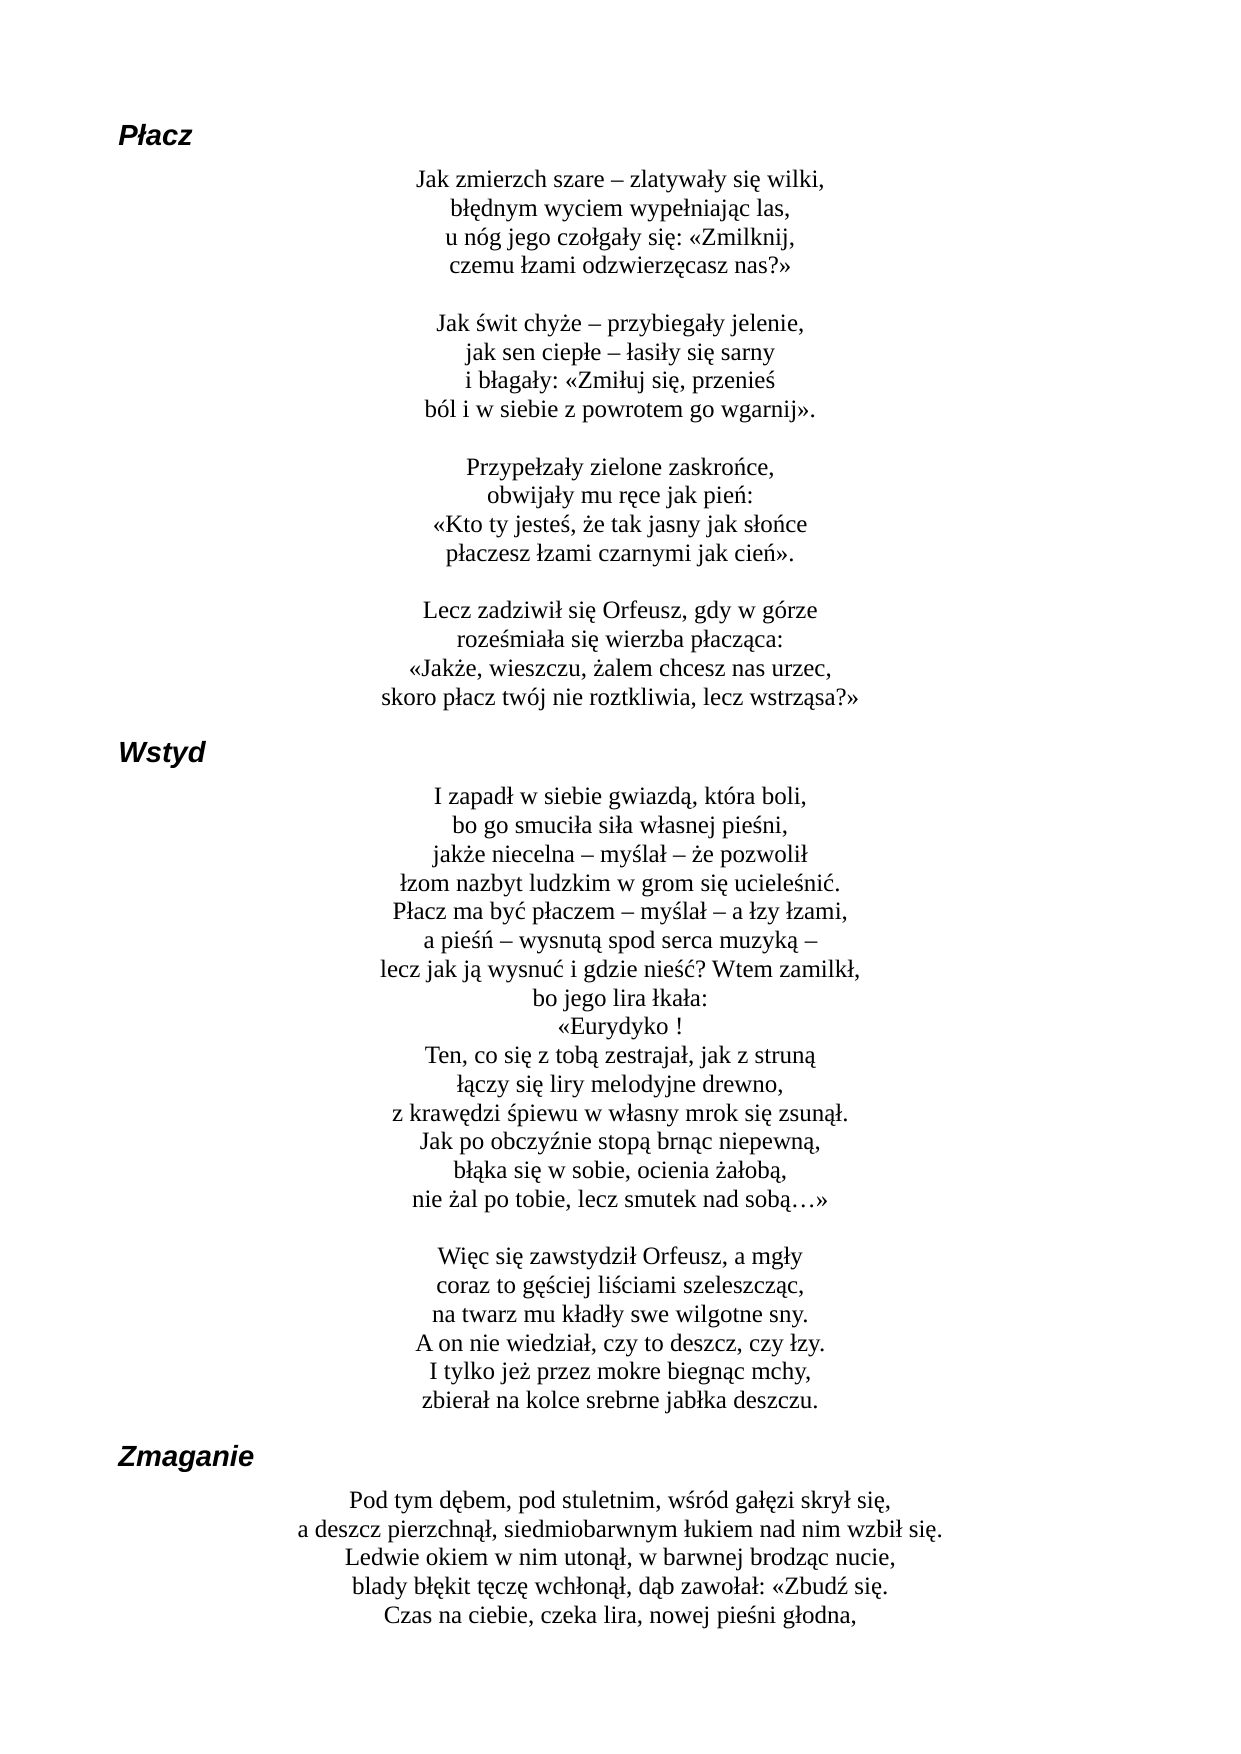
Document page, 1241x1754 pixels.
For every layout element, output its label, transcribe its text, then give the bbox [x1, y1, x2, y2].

text jak sen ciepłe – łasiły się sarny [118, 337, 1122, 365]
text błędnym wyciem wypełniając las, [118, 193, 1122, 222]
text płaczesz łzami czarnymi jak cień». [118, 538, 1122, 567]
text skoro płacz twój nie roztkliwia, lecz wstrząsa?» [118, 682, 1122, 710]
text nie żal po tobie, lecz smutek nad sobą…» [118, 1184, 1122, 1213]
text Więc się zawstydził Orfeusz, a mgły [118, 1241, 1122, 1270]
text lecz jak ją wysnuć i gdzie nieść? Wtem zamilkł, [118, 954, 1122, 983]
text Płacz ma być płaczem – myślał – a łzy łzami, [118, 896, 1122, 925]
text obwijały mu ręce jak pień: [118, 480, 1122, 509]
text Ten, co się z tobą zestrajał, jak z struną [118, 1040, 1122, 1069]
text a deszcz pierzchnął, siedmiobarwnym łukiem nad nim wzbił się. [118, 1514, 1122, 1542]
text Lecz zadziwił się Orfeusz, gdy w górze [118, 595, 1122, 624]
text i błagały: «Zmiłuj się, przenieś [118, 365, 1122, 394]
text łączy się liry melodyjne drewno, [118, 1069, 1122, 1098]
text zbierał na kolce srebrne jabłka deszczu. [118, 1385, 1122, 1414]
text bo go smuciła siła własnej pieśni, [118, 810, 1122, 839]
text «Eurydyko ! [118, 1011, 1122, 1040]
text roześmiała się wierzba płacząca: [118, 624, 1122, 653]
text coraz to gęściej liściami szeleszcząc, [118, 1270, 1122, 1299]
text łzom nazbyt ludzkim w grom się ucieleśnić. [118, 868, 1122, 896]
text Jak po obczyźnie stopą brnąc niepewną, [118, 1126, 1122, 1155]
text Jak zmierzch szare – zlatywały się wilki, [118, 164, 1122, 193]
text Przypełzały zielone zaskrońce, [118, 452, 1122, 480]
text błąka się w sobie, ocienia żałobą, [118, 1155, 1122, 1184]
text I tylko jeż przez mokre biegnąc mchy, [118, 1356, 1122, 1385]
text a pieśń – wysnutą spod serca muzyką – [118, 925, 1122, 954]
text «Kto ty jesteś, że tak jasny jak słońce [118, 509, 1122, 538]
text ból i w siebie z powrotem go wgarnij». [118, 394, 1122, 423]
text na twarz mu kładły swe wilgotne sny. [118, 1299, 1122, 1328]
text czemu łzami odzwierzęcasz nas?» [118, 250, 1122, 279]
subtitle Płacz [118, 118, 1122, 152]
text z krawędzi śpiewu w własny mrok się zsunął. [118, 1098, 1122, 1126]
text «Jakże, wieszczu, żalem chcesz nas urzec, [118, 653, 1122, 682]
text Pod tym dębem, pod stuletnim, wśród gałęzi skrył się, [118, 1485, 1122, 1514]
text jakże niecelna – myślał – że pozwolił [118, 839, 1122, 868]
text blady błękit tęczę wchłonął, dąb zawołał: «Zbudź się. [118, 1571, 1122, 1600]
subtitle Wstyd [118, 735, 1122, 769]
text A on nie wiedział, czy to deszcz, czy łzy. [118, 1328, 1122, 1356]
text I zapadł w siebie gwiazdą, która boli, [118, 781, 1122, 810]
text bo jego lira łkała: [118, 983, 1122, 1011]
text Czas na ciebie, czeka lira, nowej pieśni głodna, [118, 1600, 1122, 1629]
subtitle Zmaganie [118, 1439, 1122, 1472]
text u nóg jego czołgały się: «Zmilknij, [118, 222, 1122, 250]
text Jak świt chyże – przybiegały jelenie, [118, 308, 1122, 337]
text Ledwie okiem w nim utonął, w barwnej brodząc nucie, [118, 1542, 1122, 1571]
